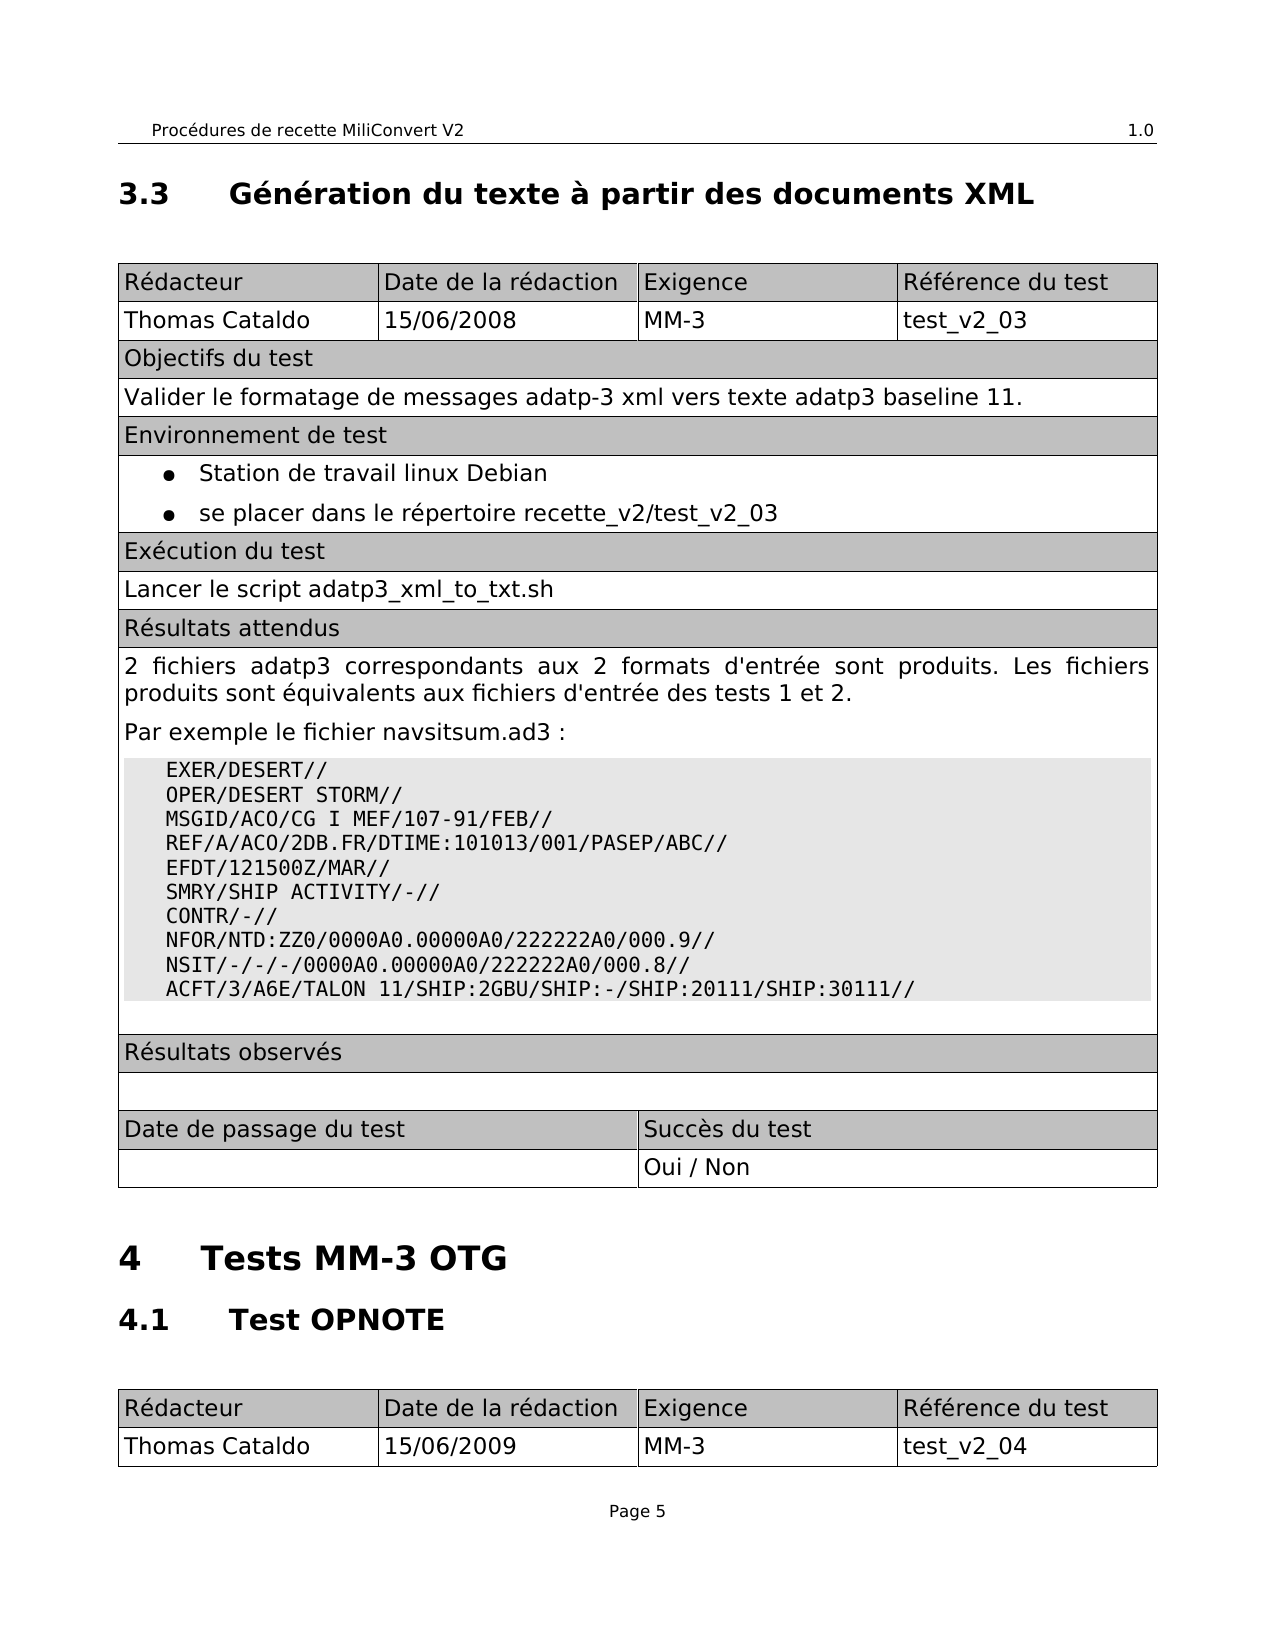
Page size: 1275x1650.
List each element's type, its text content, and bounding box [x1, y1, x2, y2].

subtitle Tests MM-3 OTG [118, 1239, 1157, 1278]
table_cell test_v2_03 [898, 302, 1157, 340]
table_header Date de la rédaction [379, 1390, 637, 1427]
table_cell MM-3 [639, 302, 897, 340]
table_cell Oui / Non [639, 1150, 1157, 1187]
table_header Rédacteur [119, 1390, 378, 1427]
table_cell 15/06/2009 [379, 1428, 637, 1466]
table_cell 15/06/2008 [379, 302, 637, 340]
table_cell Thomas Cataldo [119, 302, 378, 340]
table_cell [119, 1073, 1157, 1110]
table_cell MM-3 [639, 1428, 897, 1466]
table_cell Thomas Cataldo [119, 1428, 378, 1466]
table_header Exigence [639, 264, 897, 301]
table_cell Lancer le script adatp3_xml_to_txt.sh [119, 572, 1157, 609]
table_header Rédacteur [119, 264, 378, 301]
table_cell Résultats observés [119, 1035, 1157, 1072]
table_header Date de la rédaction [379, 264, 637, 301]
table_cell Environnement de test [119, 417, 1157, 455]
table_header Référence du test [898, 1390, 1157, 1427]
table_cell 2 fichiers adatp3 correspondants aux 2 formats d'entrée sont produits. Les fichiers produits sont équivalents aux fichiers d'entrée des tests 1 et 2. Par exemple le fichier navsitsum.ad3 : EXER/DESERT// OPER/DESERT STORM// MSGID/ACO/CG I MEF/107-91/FEB// REF/A/ACO/2DB.FR/DTIME:101013/001/PASEP/ABC// EFDT/121500Z/MAR// SMRY/SHIP ACTIVITY/-// CONTR/-// NFOR/NTD:ZZ0/0000A0.00000A0/222222A0/000.9// NSIT/-/-/-/0000A0.00000A0/222222A0/000.8// ACFT/3/A6E/TALON 11/SHIP:2GBU/SHIP:-/SHIP:20111/SHIP:30111// [119, 648, 1157, 1034]
table_header Référence du test [898, 264, 1157, 301]
table_cell Objectifs du test [119, 341, 1157, 378]
table_cell Station de travail linux Debian se placer dans le répertoire recette_v2/test_v2_03 [119, 456, 1157, 532]
subtitle Test OPNOTE [118, 1303, 1157, 1337]
subtitle Génération du texte à partir des documents XML [118, 177, 1157, 211]
table_cell Exécution du test [119, 533, 1157, 571]
table_cell [119, 1150, 637, 1187]
table_cell test_v2_04 [898, 1428, 1157, 1466]
table_cell Succès du test [639, 1111, 1157, 1149]
table_cell Valider le formatage de messages adatp-3 xml vers texte adatp3 baseline 11. [119, 379, 1157, 416]
table_cell Résultats attendus [119, 610, 1157, 647]
table_cell Date de passage du test [119, 1111, 637, 1149]
table_header Exigence [639, 1390, 897, 1427]
